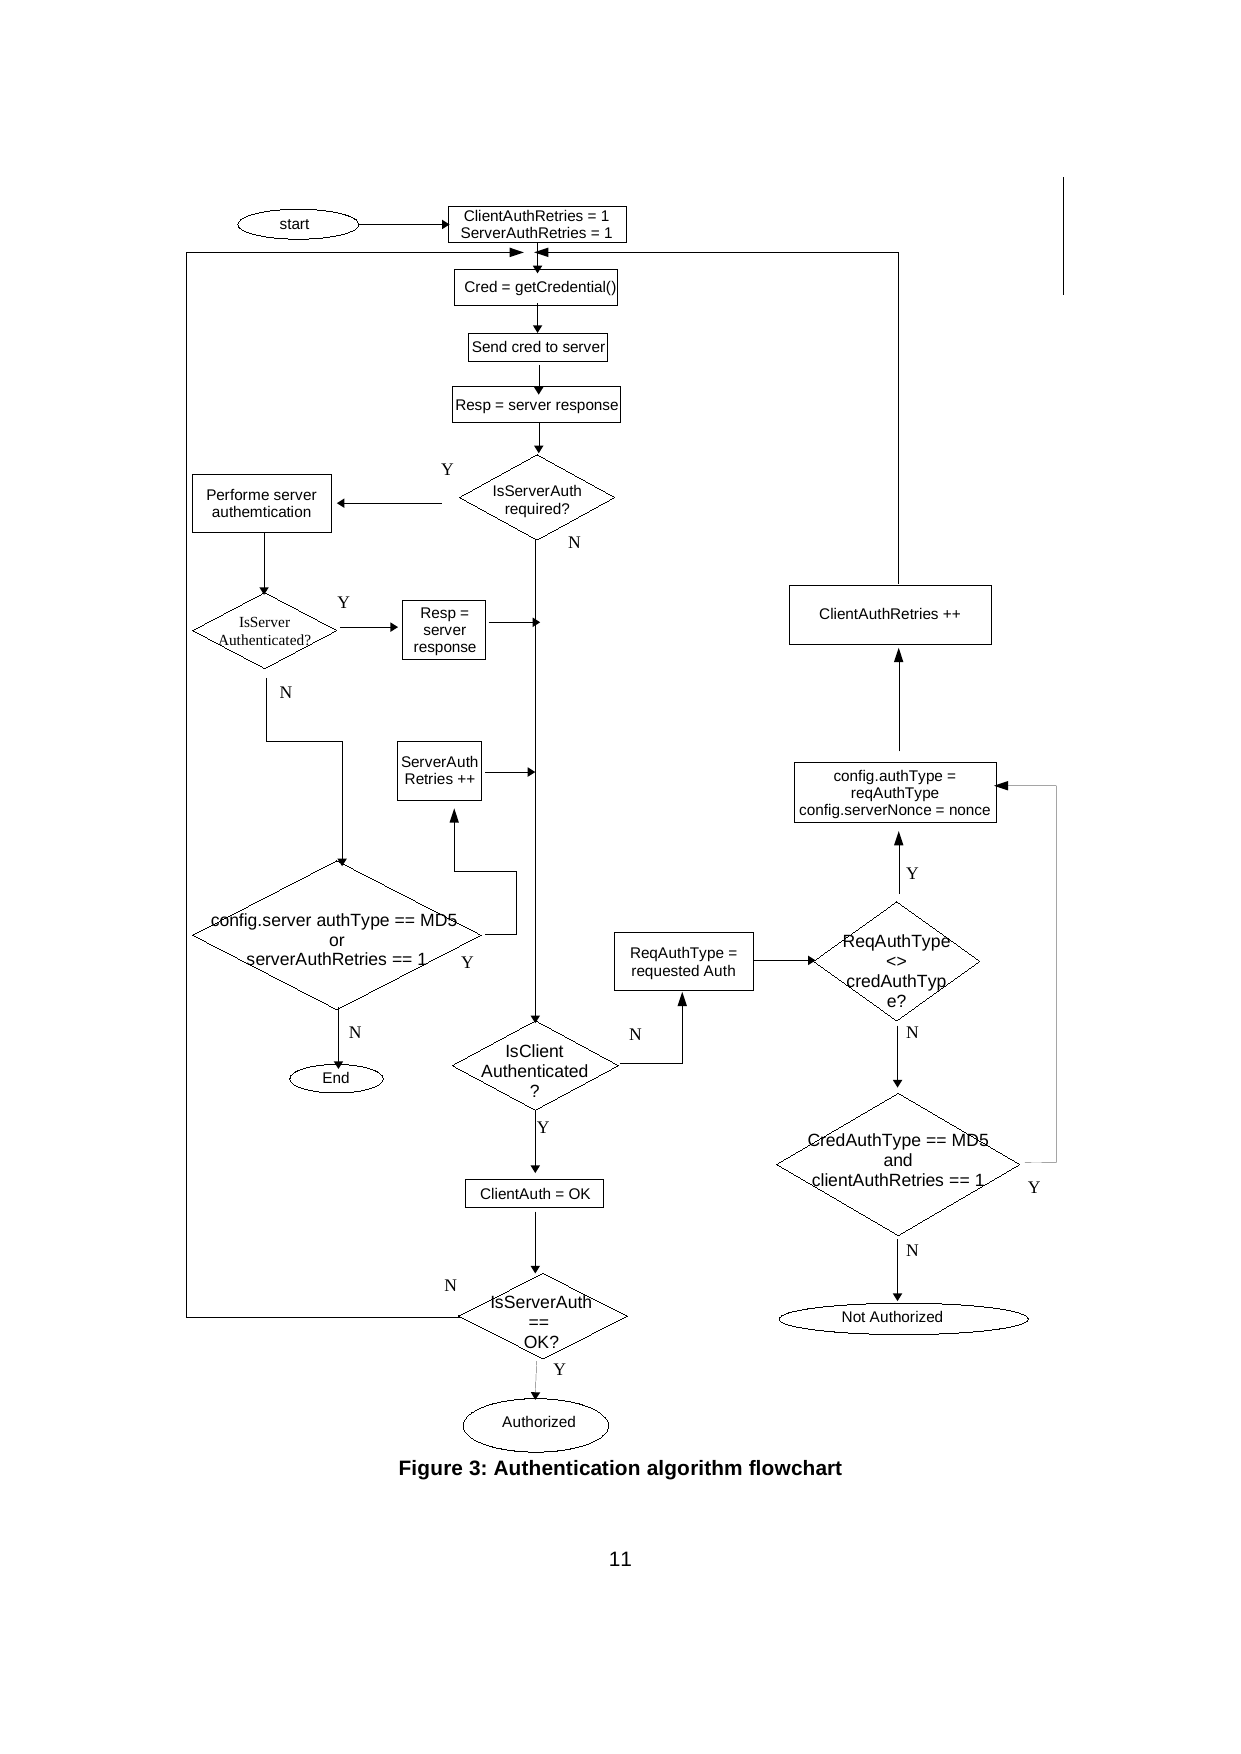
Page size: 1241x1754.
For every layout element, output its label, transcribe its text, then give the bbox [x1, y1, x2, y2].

text Figure 3: Authentication algorithm flowchart [177, 202, 1063, 1480]
